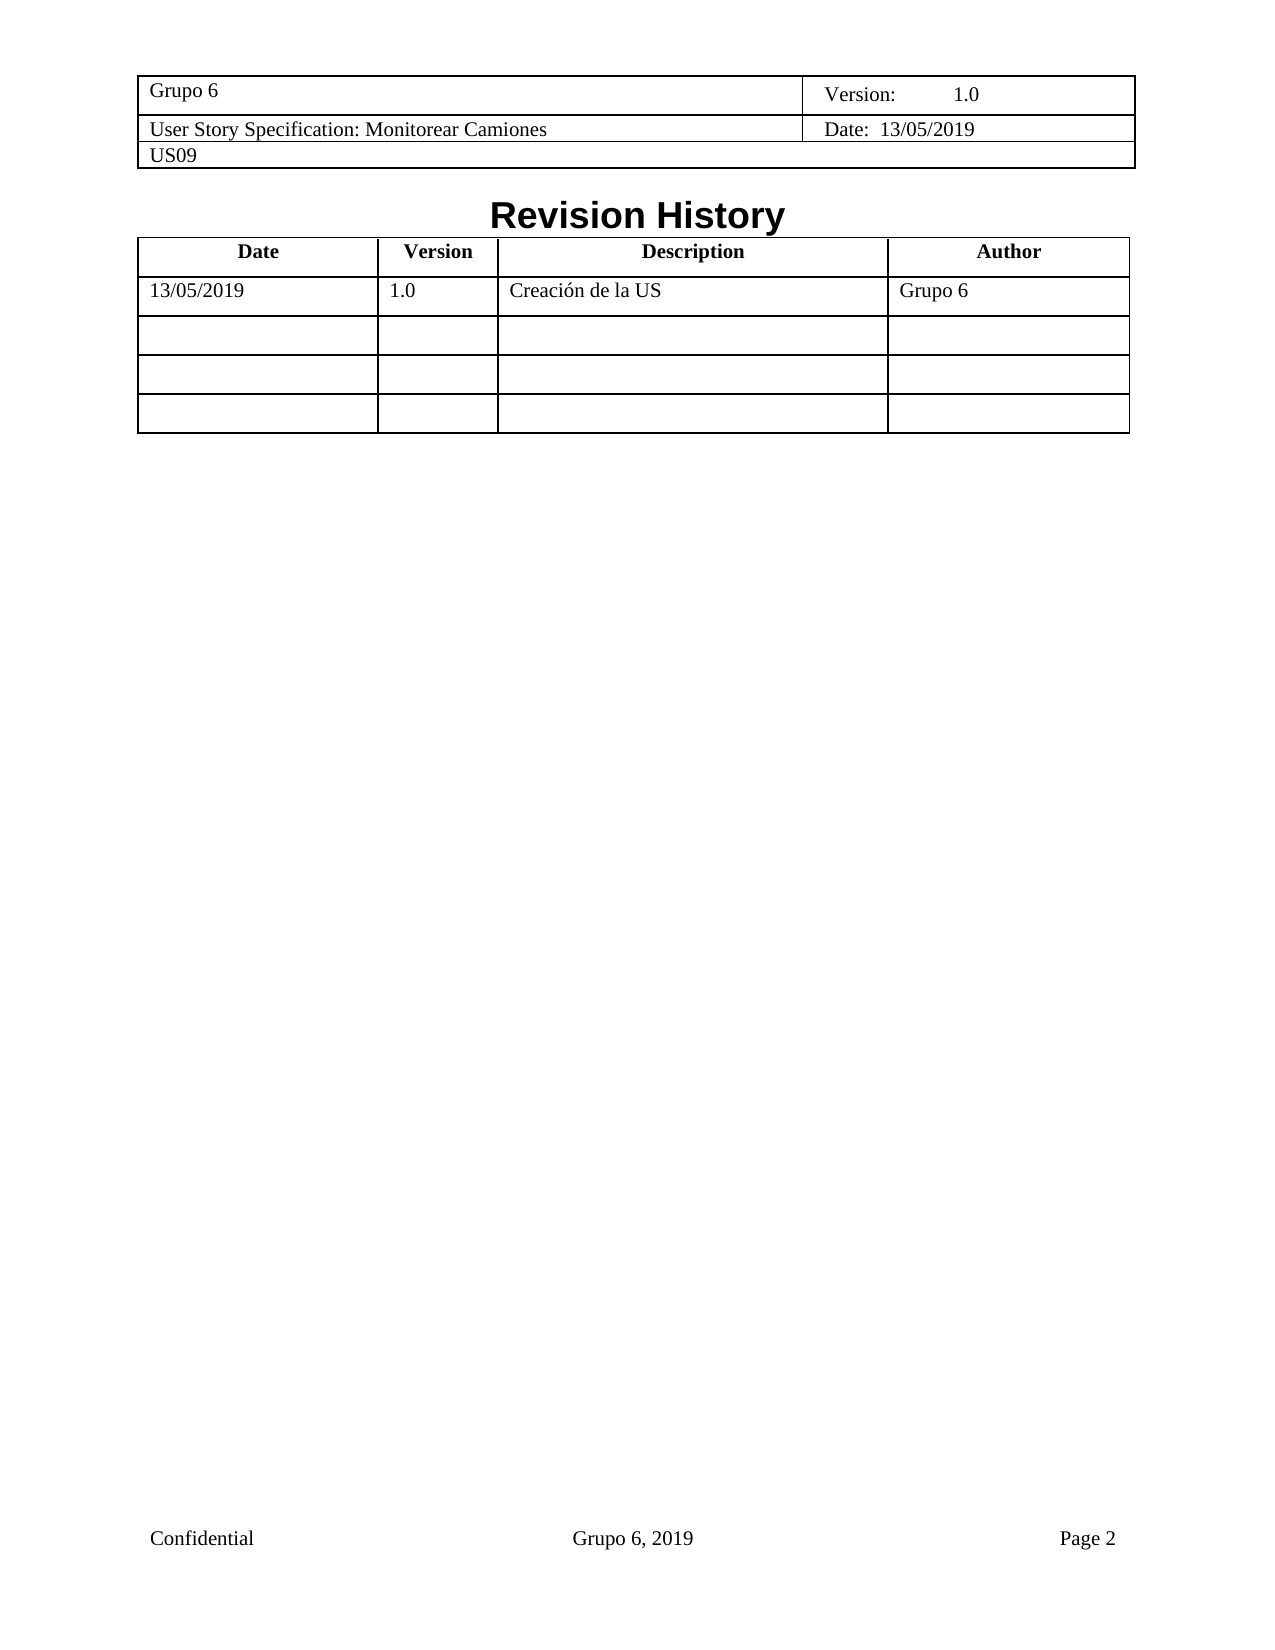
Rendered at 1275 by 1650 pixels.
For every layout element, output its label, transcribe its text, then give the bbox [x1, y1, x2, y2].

table_cell [499, 395, 887, 432]
table_header Version [379, 238, 498, 276]
table_cell [499, 317, 887, 354]
table_cell [379, 317, 497, 354]
table_cell [889, 317, 1129, 354]
table_header Date [139, 238, 378, 276]
table_header Author [889, 238, 1129, 276]
table_cell 1.0 [379, 278, 497, 315]
table_header Description [499, 238, 888, 276]
subtitle Revision History [150, 194, 1125, 237]
table_cell [889, 395, 1129, 432]
table_cell [499, 356, 887, 393]
table_cell [379, 356, 497, 393]
table_cell [139, 356, 377, 393]
table_cell [139, 317, 377, 354]
table_cell [889, 356, 1129, 393]
table_cell [139, 395, 377, 432]
table_cell [379, 395, 497, 432]
table_cell 13/05/2019 [139, 278, 377, 315]
table_cell Grupo 6 [889, 278, 1129, 315]
table_cell Creación de la US [499, 278, 887, 315]
